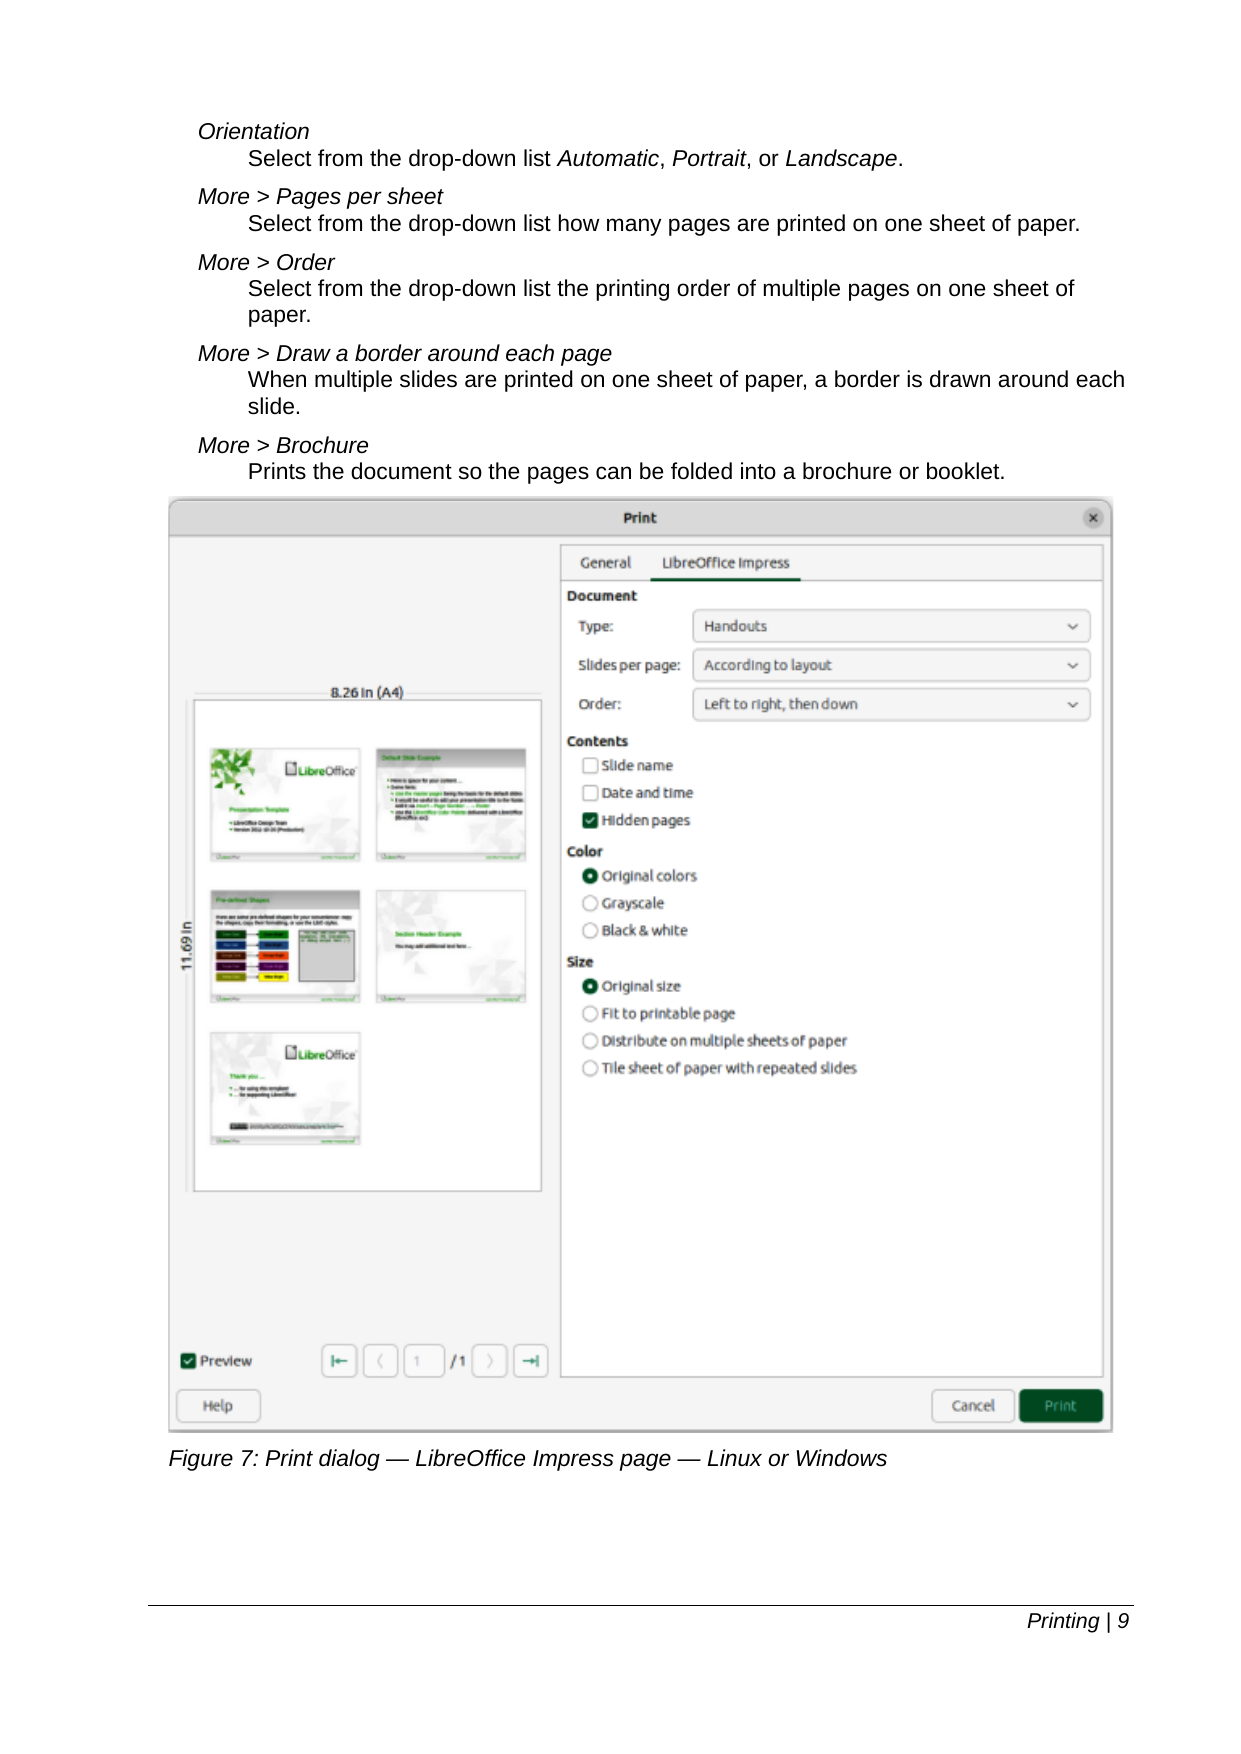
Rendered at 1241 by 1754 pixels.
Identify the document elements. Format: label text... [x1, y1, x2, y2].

text When multiple slides are printed on one sheet of paper, a border is drawn around each slide. [248, 366, 1134, 419]
text More > Order [198, 248, 1134, 275]
text Select from the drop-down list how many pages are printed on one sheet of paper. [248, 210, 1134, 236]
text Orientation [198, 118, 1134, 144]
text More > Draw a border around each page [198, 340, 1134, 366]
text Select from the drop-down list Automatic, Portrait, or Landscape. [248, 144, 1134, 171]
text More > Brochure [198, 432, 1134, 458]
text Figure 7: Print dialog — LibreOffice Impress page — Linux or Windows [168, 1445, 1113, 1471]
text Select from the drop-down list the printing order of multiple pages on one sheet of paper. [248, 275, 1134, 328]
text Prints the document so the pages can be folded into a brochure or booklet. [248, 458, 1134, 484]
picture [168, 496, 1114, 1433]
text More > Pages per sheet [198, 183, 1134, 210]
